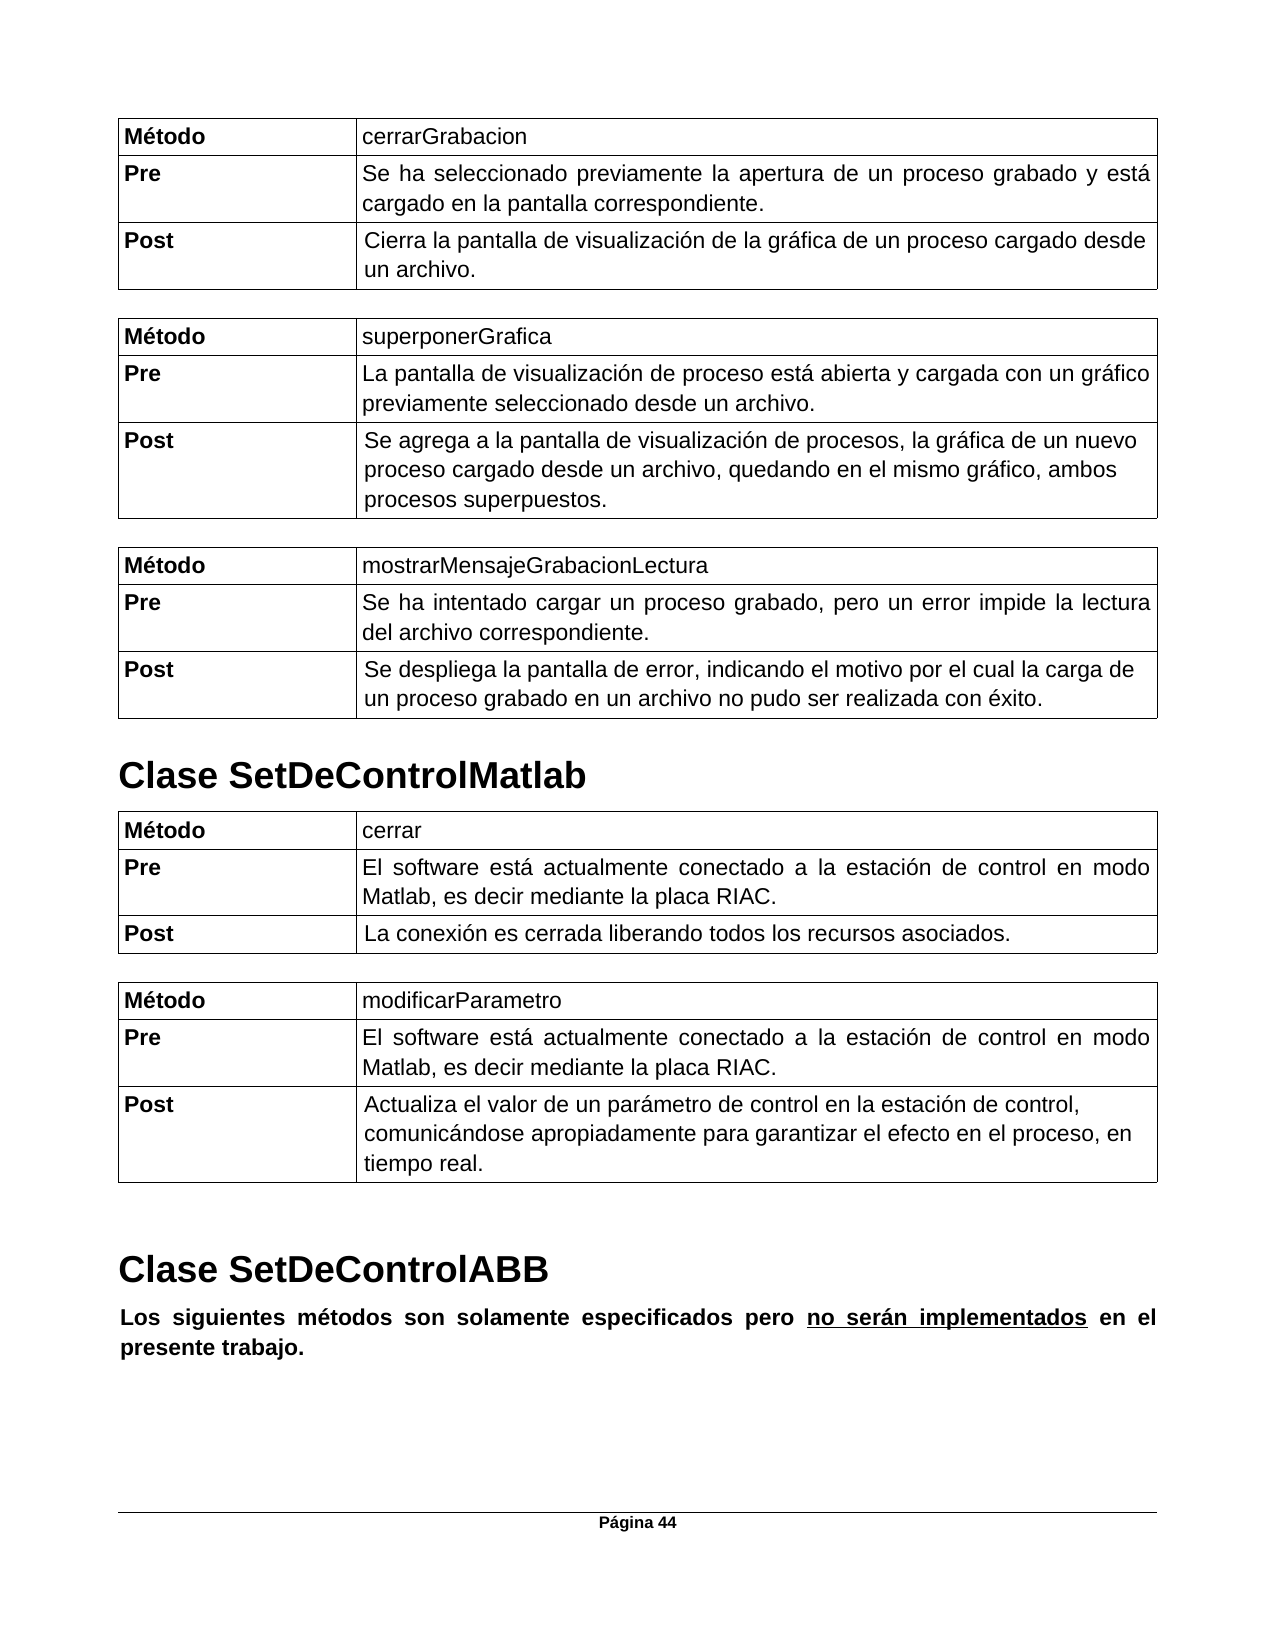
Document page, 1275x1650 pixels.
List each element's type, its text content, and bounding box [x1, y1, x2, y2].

table_header cerrarGrabacion [357, 119, 1157, 155]
table_cell Pre [119, 156, 356, 222]
table_cell Post [119, 423, 356, 518]
table_cell La conexión es cerrada liberando todos los recursos asociados. [357, 916, 1157, 952]
table_header mostrarMensajeGrabacionLectura [357, 548, 1157, 584]
table_header modificarParametro [357, 983, 1157, 1019]
table_cell Post [119, 916, 356, 952]
table_cell El software está actualmente conectado a la estación de control en modo Matlab, es decir mediante la placa RIAC. [357, 1020, 1157, 1086]
table_cell Pre [119, 356, 356, 422]
table_cell Post [119, 223, 356, 288]
table_cell Post [119, 652, 356, 717]
table_cell Se agrega a la pantalla de visualización de procesos, la gráfica de un nuevo proceso cargado desde un archivo, quedando en el mismo gráfico, ambos procesos superpuestos. [357, 423, 1157, 518]
subtitle Clase SetDeControlMatlab [118, 755, 1157, 797]
table_header Método [119, 119, 356, 155]
table_header Método [119, 983, 356, 1019]
table_header Método [119, 548, 356, 584]
subtitle Los siguientes métodos son solamente especificados pero no serán implementados en el presente trabajo. [120, 1305, 1157, 1360]
table_cell Actualiza el valor de un parámetro de control en la estación de control, comunicándose apropiadamente para garantizar el efecto en el proceso, en tiempo real. [357, 1087, 1157, 1182]
table_cell Pre [119, 850, 356, 915]
table_cell La pantalla de visualización de proceso está abierta y cargada con un gráfico previamente seleccionado desde un archivo. [357, 356, 1157, 422]
table_header Método [119, 319, 356, 355]
table_cell Post [119, 1087, 356, 1182]
table_header cerrar [357, 812, 1157, 849]
table_header Método [119, 812, 356, 849]
table_cell Pre [119, 1020, 356, 1086]
table_cell Cierra la pantalla de visualización de la gráfica de un proceso cargado desde un archivo. [357, 223, 1157, 288]
table_cell Se ha intentado cargar un proceso grabado, pero un error impide la lectura del archivo correspondiente. [357, 585, 1157, 651]
table_cell El software está actualmente conectado a la estación de control en modo Matlab, es decir mediante la placa RIAC. [357, 850, 1157, 915]
subtitle Clase SetDeControlABB [118, 1248, 1157, 1290]
table_cell Pre [119, 585, 356, 651]
table_header superponerGrafica [357, 319, 1157, 355]
table_cell Se despliega la pantalla de error, indicando el motivo por el cual la carga de un proceso grabado en un archivo no pudo ser realizada con éxito. [357, 652, 1157, 717]
table_cell Se ha seleccionado previamente la apertura de un proceso grabado y está cargado en la pantalla correspondiente. [357, 156, 1157, 222]
